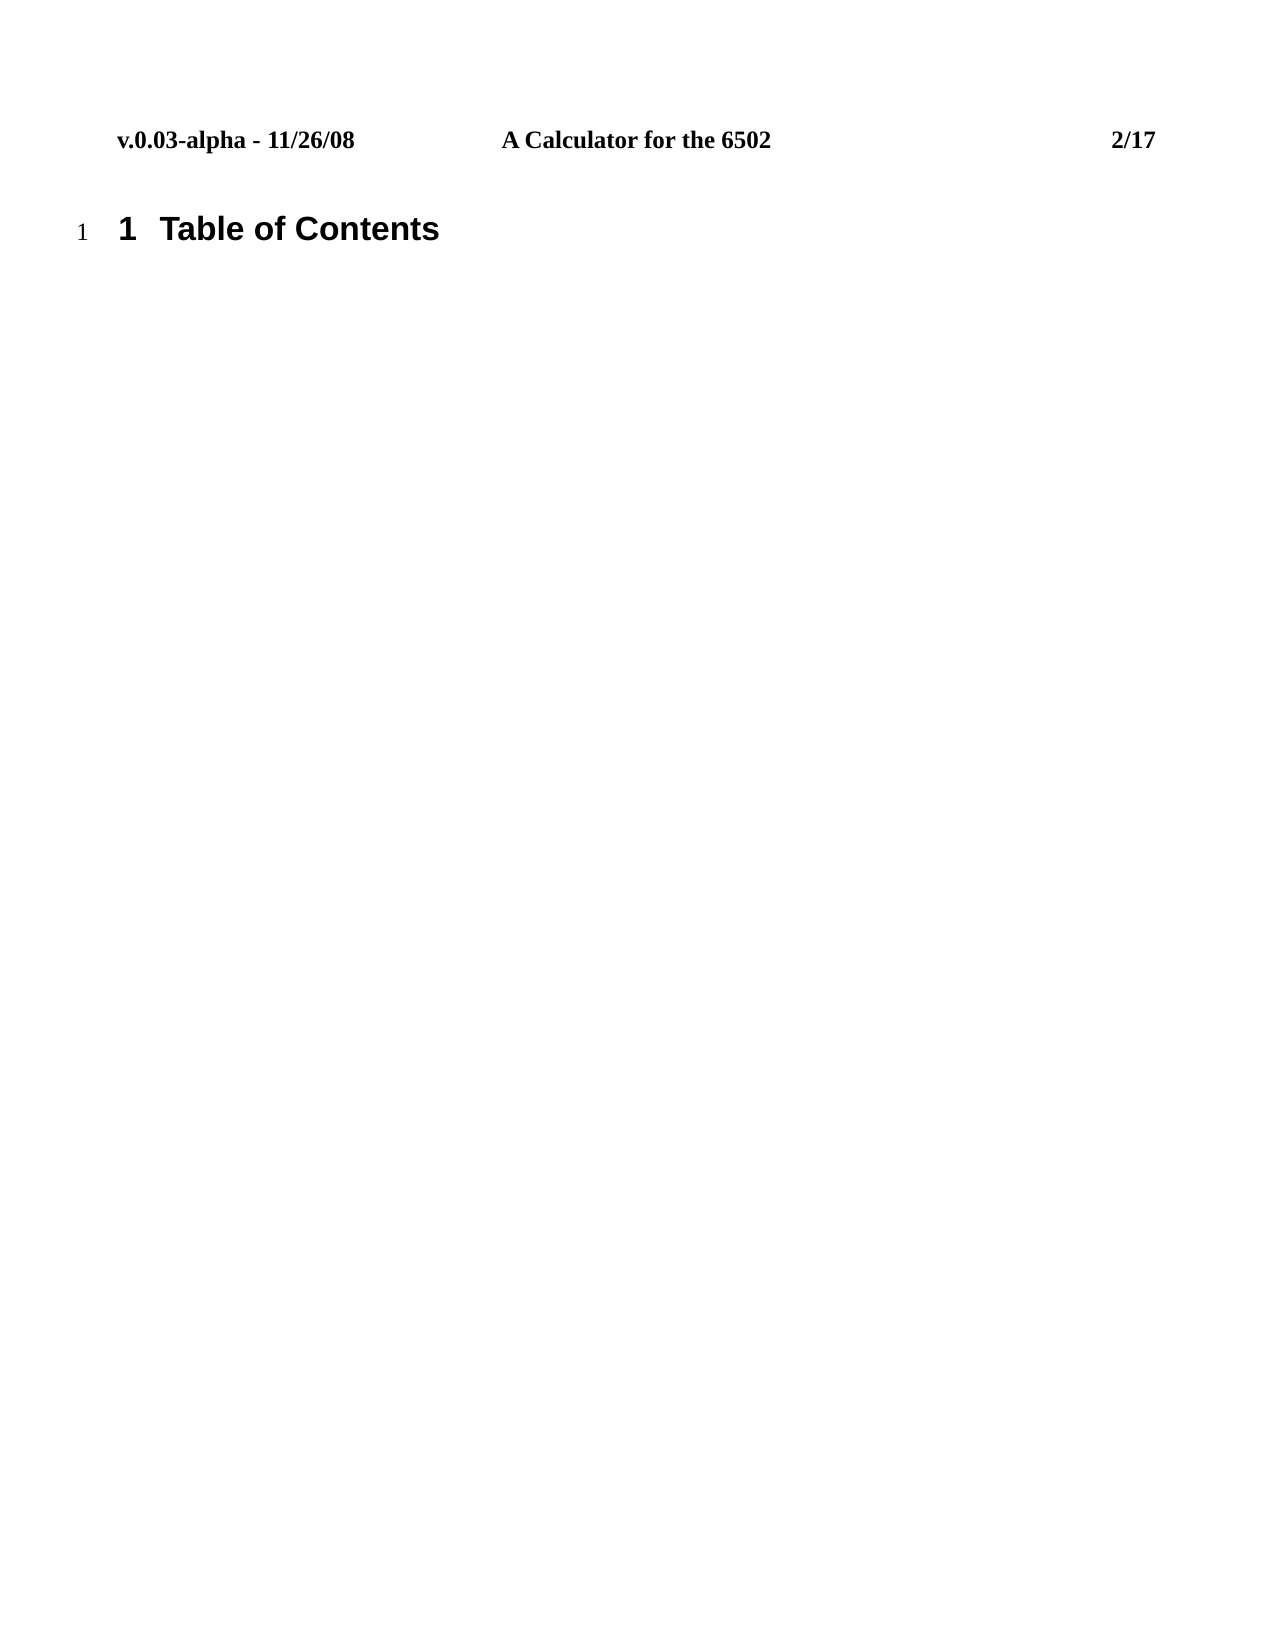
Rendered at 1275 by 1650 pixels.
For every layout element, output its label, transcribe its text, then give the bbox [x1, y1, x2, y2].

subtitle Table of Contents [118, 209, 1157, 247]
